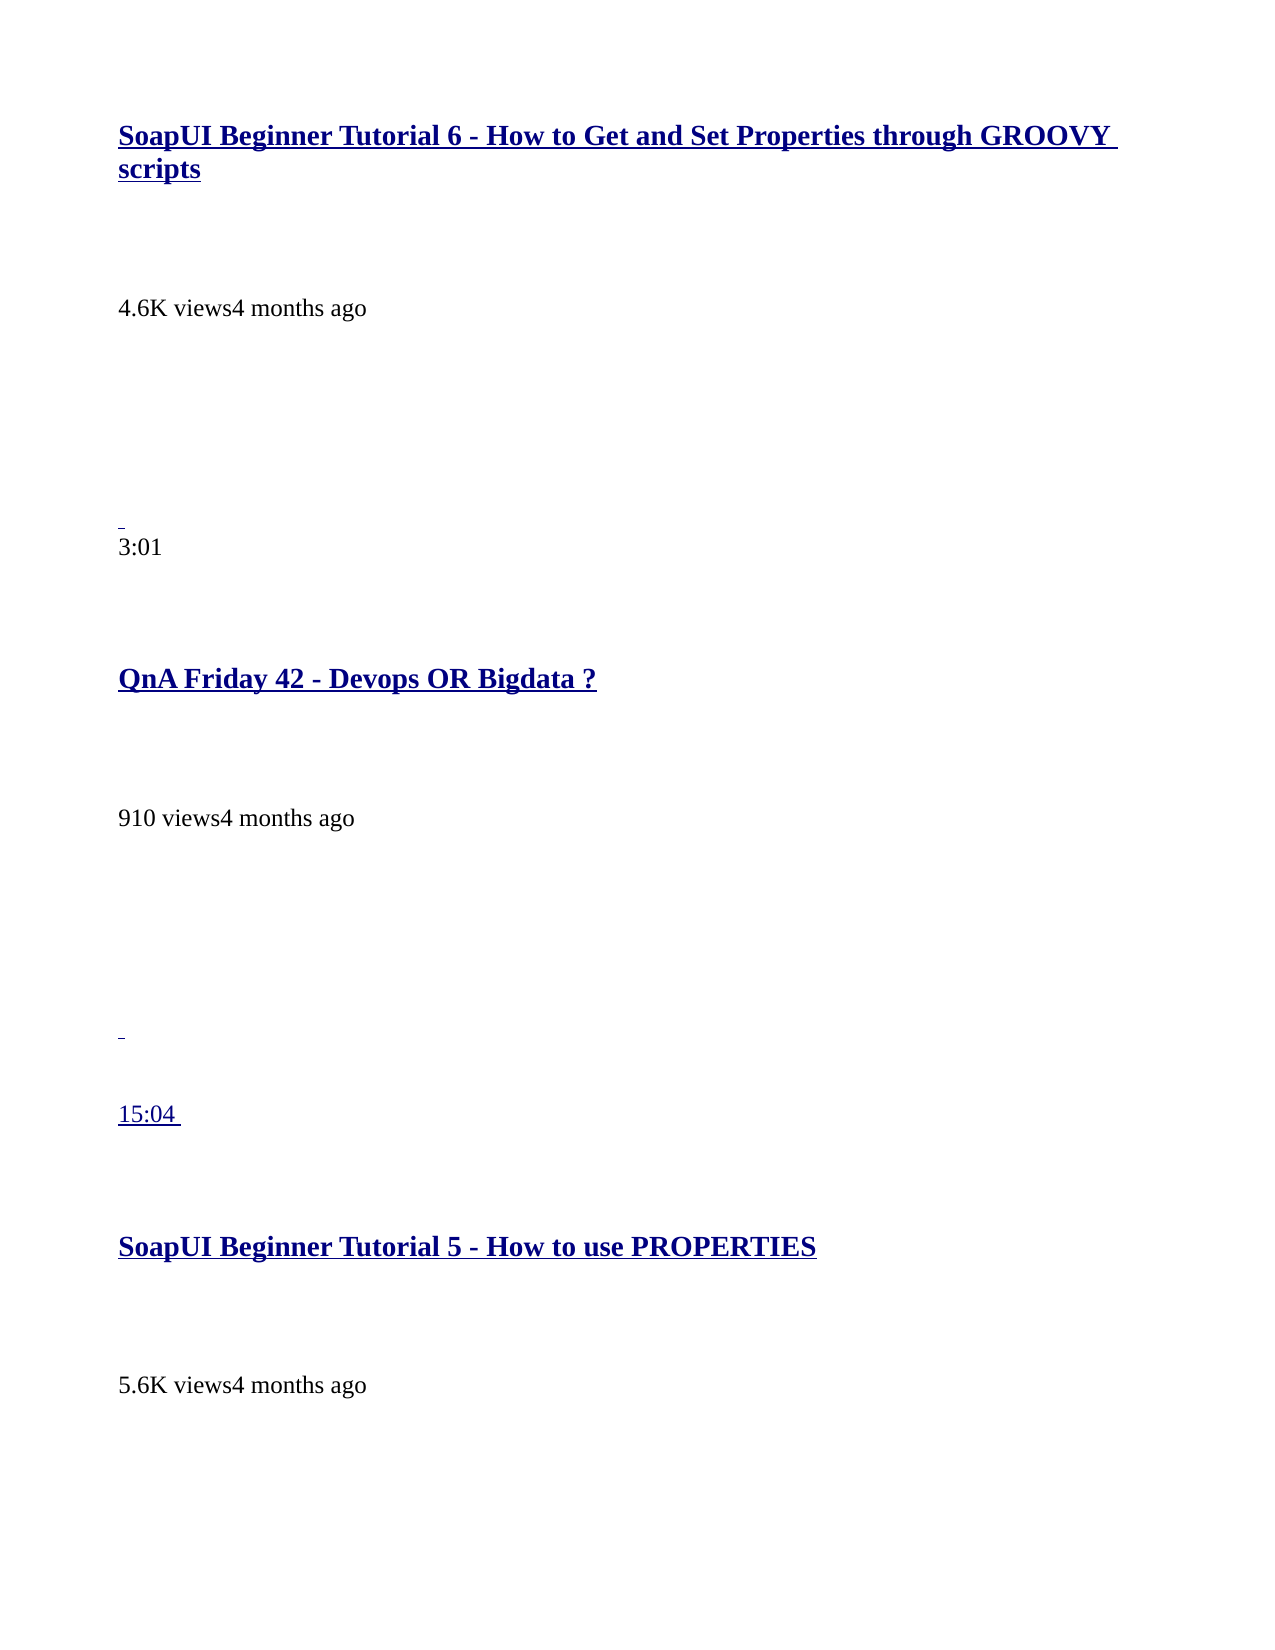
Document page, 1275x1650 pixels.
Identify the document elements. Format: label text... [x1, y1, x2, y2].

text 15:04 [118, 1099, 1157, 1128]
text 5.6K views4 months ago [118, 1370, 1157, 1399]
text 4.6K views4 months ago [118, 293, 1157, 322]
text 910 views4 months ago [118, 803, 1157, 831]
subtitle SoapUI Beginner Tutorial 6 - How to Get and Set Properties through GROOVY scripts [118, 118, 1157, 185]
subtitle SoapUI Beginner Tutorial 5 - How to use PROPERTIES [118, 1229, 1157, 1262]
text 3:01 [118, 532, 1157, 561]
subtitle QnA Friday 42 - Devops OR Bigdata ? [118, 661, 1157, 695]
